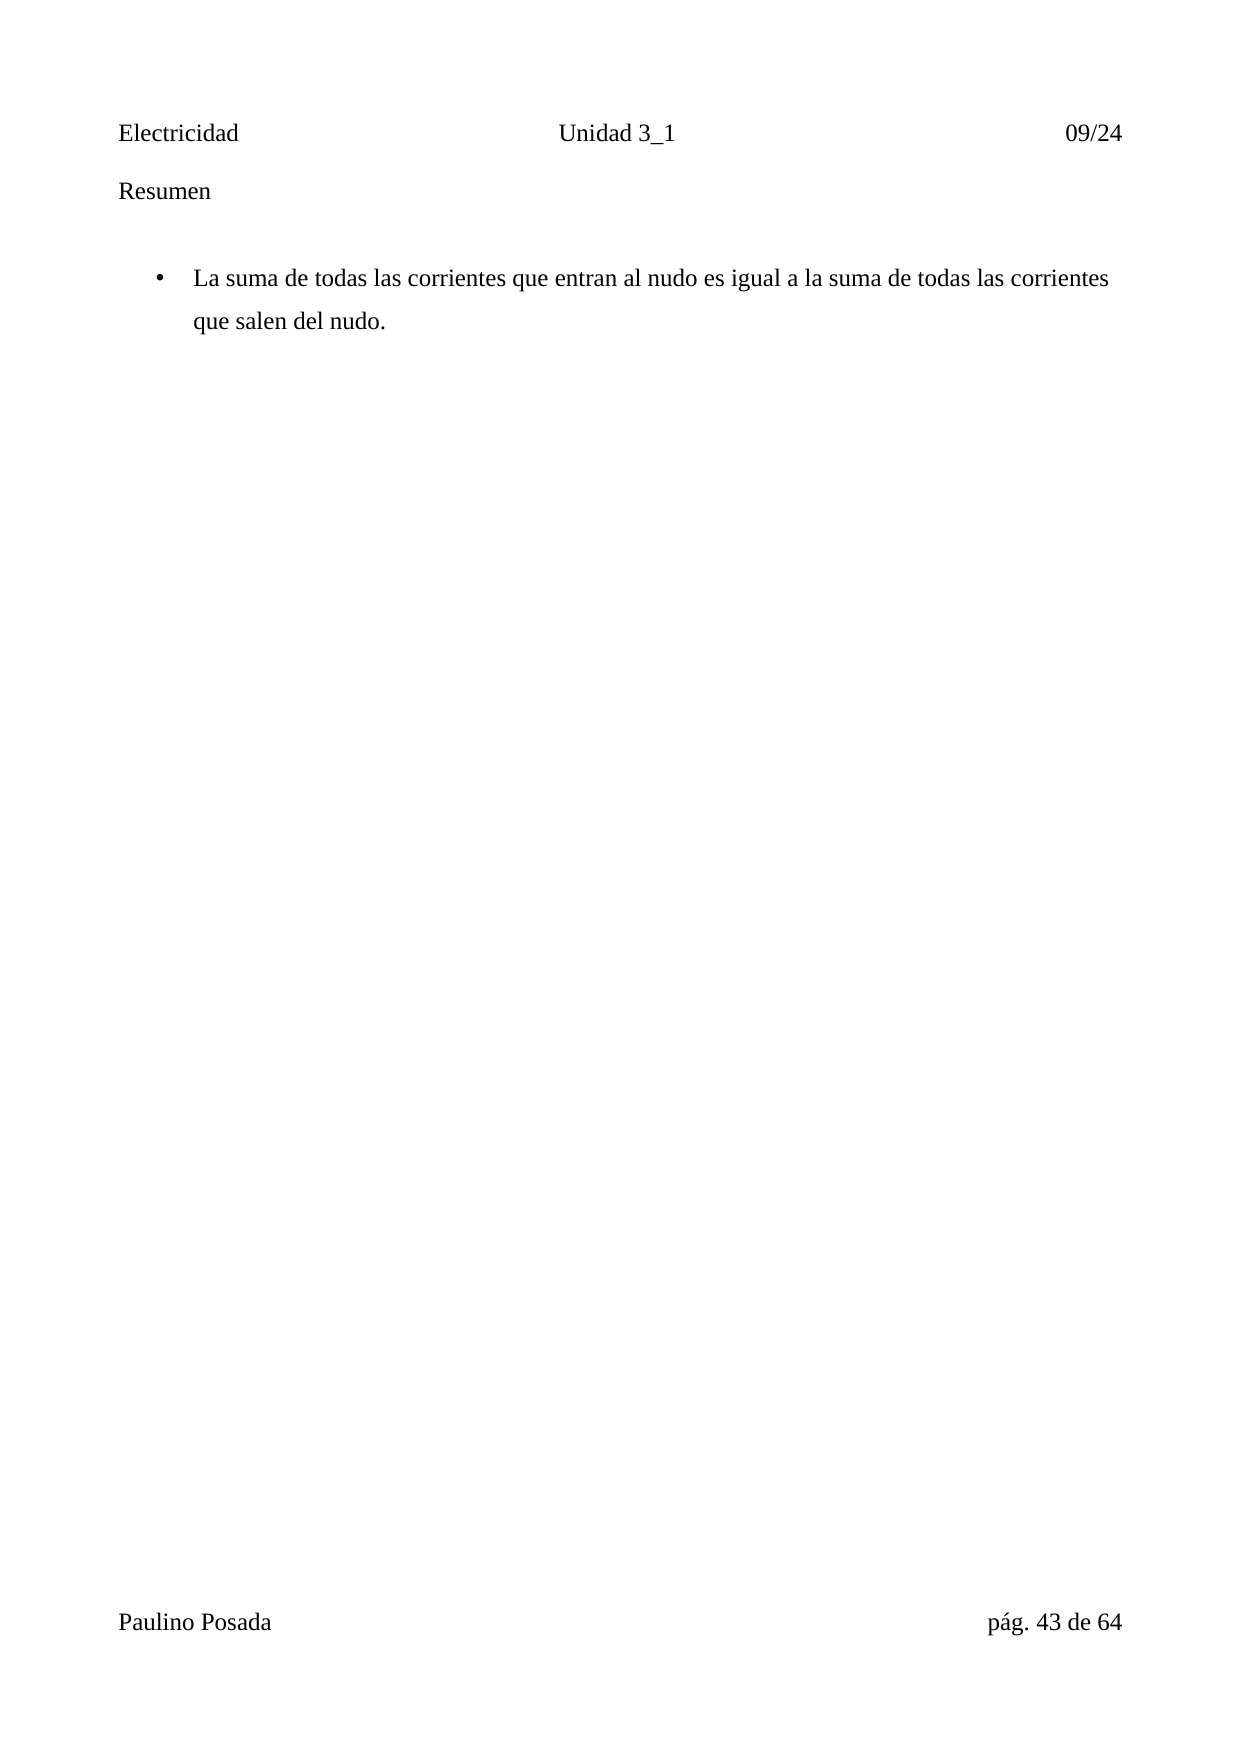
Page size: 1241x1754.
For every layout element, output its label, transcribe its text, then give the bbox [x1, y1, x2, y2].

list La suma de todas las corrientes que entran al nudo es igual a la suma de todas las corrientes que salen del nudo. [156, 263, 1122, 334]
text Resumen [118, 176, 1122, 205]
